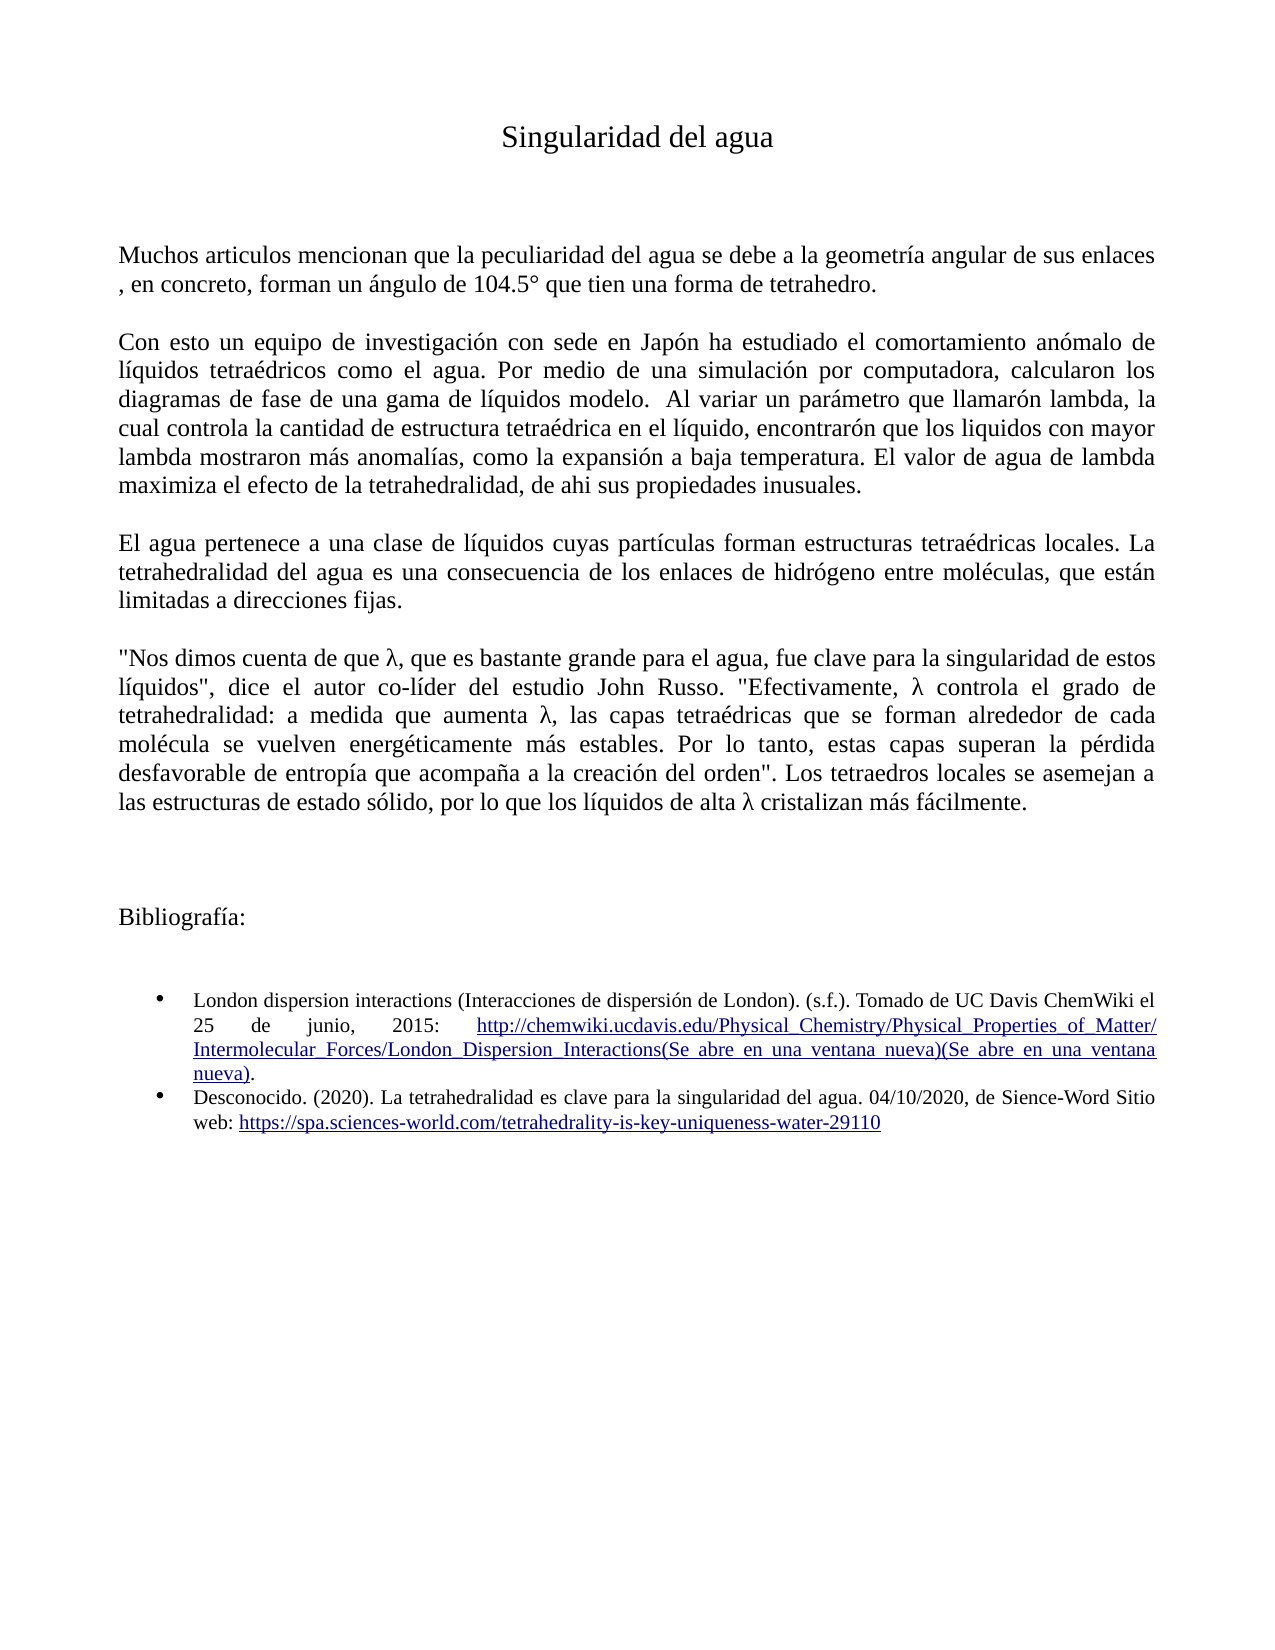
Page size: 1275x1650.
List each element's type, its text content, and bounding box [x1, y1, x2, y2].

text El agua pertenece a una clase de líquidos cuyas partículas forman estructuras tetraédricas locales. La tetrahedralidad del agua es una consecuencia de los enlaces de hidrógeno entre moléculas, que están limitadas a direcciones fijas. [118, 528, 1157, 614]
list London dispersion interactions (Interacciones de dispersión de London). (s.f.). Tomado de UC Davis ChemWiki el 25 de junio, 2015: http://chemwiki.ucdavis.edu/Physical_Chemistry/Physical_Properties_of_Matter/Intermolecular_Forces/London_Dispersion_Interactions(Se abre en una ventana nueva)(Se abre en una ventana nueva). [156, 988, 1157, 1085]
list Desconocido. (2020). La tetrahedralidad es clave para la singularidad del agua. 04/10/2020, de Sience-Word Sitio web: https://spa.sciences-world.com/tetrahedrality-is-key-uniqueness-water-29110 [156, 1085, 1157, 1134]
text Con esto un equipo de investigación con sede en Japón ha estudiado el comortamiento anómalo de líquidos tetraédricos como el agua. Por medio de una simulación por computadora, calcularon los diagramas de fase de una gama de líquidos modelo. Al variar un parámetro que llamarón lambda, la cual controla la cantidad de estructura tetraédrica en el líquido, encontrarón que los liquidos con mayor lambda mostraron más anomalías, como la expansión a baja temperatura. El valor de agua de lambda maximiza el efecto de la tetrahedralidad, de ahi sus propiedades inusuales. [118, 327, 1157, 499]
text Muchos articulos mencionan que la peculiaridad del agua se debe a la geometría angular de sus enlaces , en concreto, forman un ángulo de 104.5° que tien una forma de tetrahedro. [118, 240, 1157, 298]
text "Nos dimos cuenta de que λ, que es bastante grande para el agua, fue clave para la singularidad de estos líquidos", dice el autor co-líder del estudio John Russo. "Efectivamente, λ controla el grado de tetrahedralidad: a medida que aumenta λ, las capas tetraédricas que se forman alrededor de cada molécula se vuelven energéticamente más estables. Por lo tanto, estas capas superan la pérdida desfavorable de entropía que acompaña a la creación del orden". Los tetraedros locales se asemejan a las estructuras de estado sólido, por lo que los líquidos de alta λ cristalizan más fácilmente. [118, 643, 1157, 815]
text Bibliografía: [118, 902, 1157, 930]
text Singularidad del agua [118, 118, 1157, 154]
